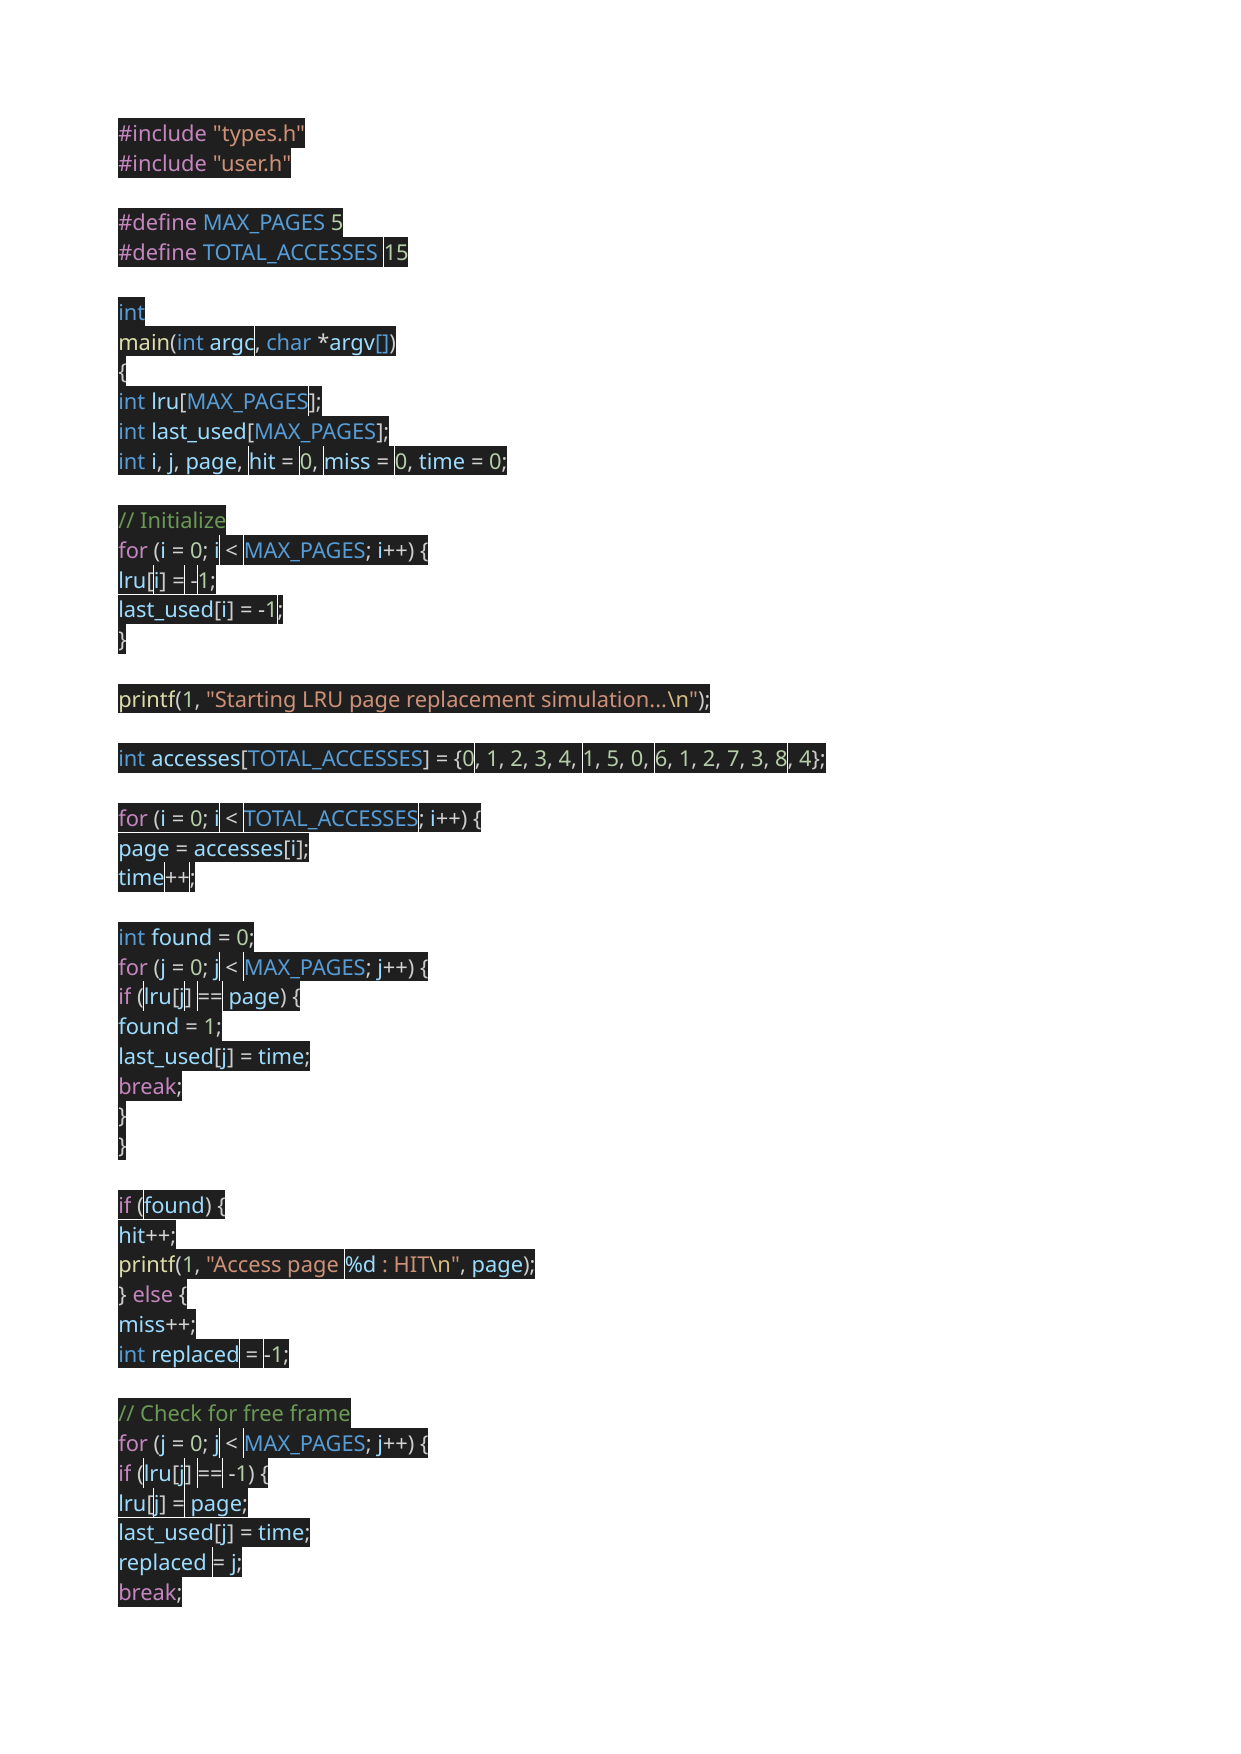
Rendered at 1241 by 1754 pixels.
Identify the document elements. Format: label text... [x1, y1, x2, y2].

text printf(1, "Starting LRU page replacement simulation...\n"); [118, 684, 1122, 713]
text page = accesses[i]; [118, 832, 1122, 862]
text lru[i] = -1; [118, 565, 1122, 594]
text } else { [118, 1279, 1122, 1309]
text int found = 0; [118, 922, 1122, 952]
text // Initialize [118, 505, 1122, 535]
text for (i = 0; i < TOTAL_ACCESSES; i++) { [118, 803, 1122, 832]
text last_used[j] = time; [118, 1041, 1122, 1071]
text found = 1; [118, 1011, 1122, 1041]
text // Check for free frame [118, 1398, 1122, 1428]
text hit++; [118, 1219, 1122, 1249]
text if (lru[j] == page) { [118, 981, 1122, 1011]
text #define MAX_PAGES 5 [118, 207, 1122, 237]
text int [118, 297, 1122, 326]
text time++; [118, 862, 1122, 892]
text for (i = 0; i < MAX_PAGES; i++) { [118, 535, 1122, 565]
text break; [118, 1071, 1122, 1101]
text #include "types.h" [118, 118, 1122, 148]
text miss++; [118, 1309, 1122, 1339]
text int replaced = -1; [118, 1339, 1122, 1368]
text if (lru[j] == -1) { [118, 1458, 1122, 1488]
text break; [118, 1577, 1122, 1607]
text } [118, 1130, 1122, 1160]
text #define TOTAL_ACCESSES 15 [118, 237, 1122, 267]
text } [118, 624, 1122, 654]
text int last_used[MAX_PAGES]; [118, 416, 1122, 446]
text lru[j] = page; [118, 1488, 1122, 1517]
text if (found) { [118, 1190, 1122, 1219]
text for (j = 0; j < MAX_PAGES; j++) { [118, 952, 1122, 981]
text last_used[j] = time; [118, 1517, 1122, 1547]
text main(int argc, char *argv[]) [118, 326, 1122, 356]
text int accesses[TOTAL_ACCESSES] = {0, 1, 2, 3, 4, 1, 5, 0, 6, 1, 2, 7, 3, 8, 4}; [118, 743, 1122, 773]
text #include "user.h" [118, 148, 1122, 178]
text for (j = 0; j < MAX_PAGES; j++) { [118, 1428, 1122, 1458]
text last_used[i] = -1; [118, 594, 1122, 624]
text { [118, 356, 1122, 386]
text replaced = j; [118, 1547, 1122, 1577]
text } [118, 1101, 1122, 1130]
text printf(1, "Access page %d : HIT\n", page); [118, 1249, 1122, 1279]
text int lru[MAX_PAGES]; [118, 386, 1122, 416]
text int i, j, page, hit = 0, miss = 0, time = 0; [118, 446, 1122, 475]
